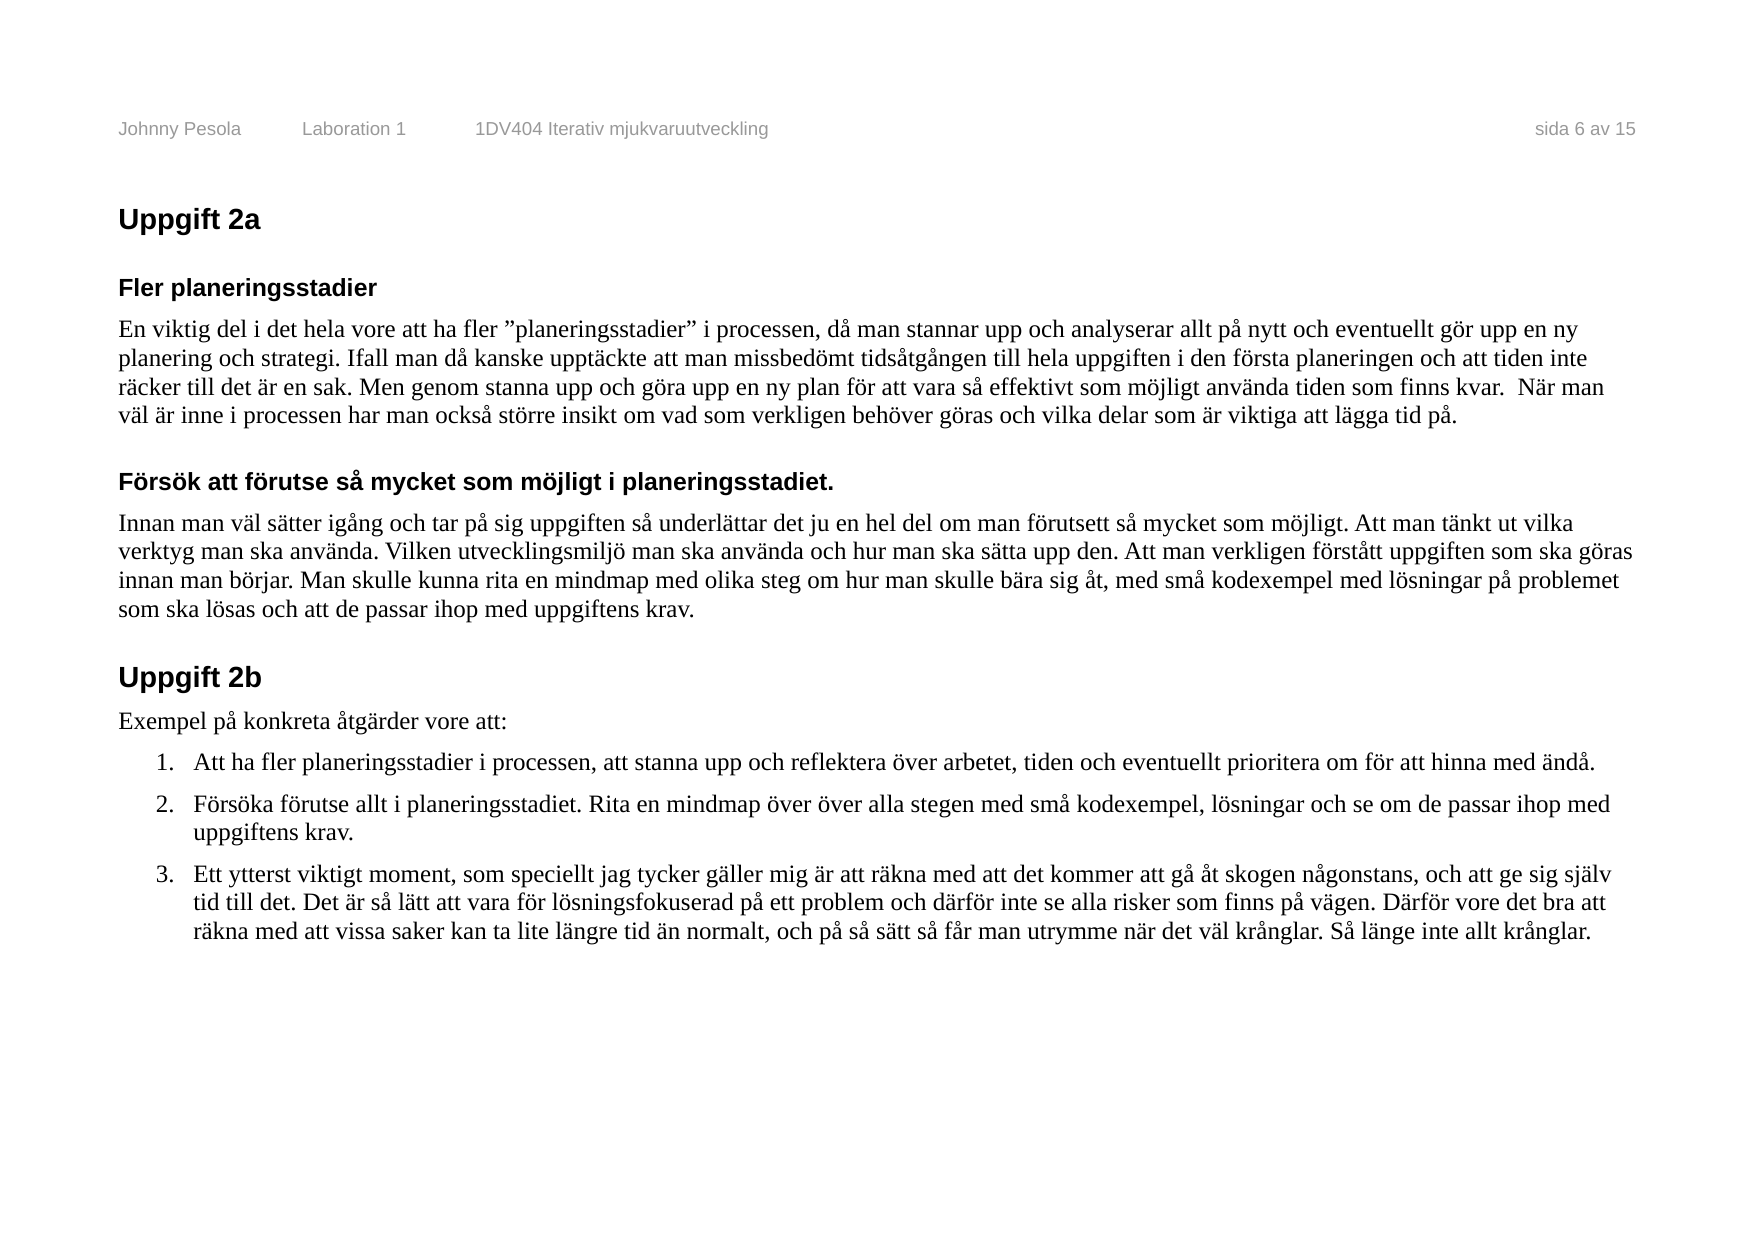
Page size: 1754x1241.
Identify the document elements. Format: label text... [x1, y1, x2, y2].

subtitle Uppgift 2a [118, 202, 1636, 236]
text Innan man väl sätter igång och tar på sig uppgiften så underlättar det ju en hel del om man förutsett så mycket som möjligt. Att man tänkt ut vilka verktyg man ska använda. Vilken utvecklingsmiljö man ska använda och hur man ska sätta upp den. Att man verkligen förstått uppgiften som ska göras innan man börjar. Man skulle kunna rita en mindmap med olika steg om hur man skulle bära sig åt, med små kodexempel med lösningar på problemet som ska lösas och att de passar ihop med uppgiftens krav. [118, 508, 1636, 623]
text Exempel på konkreta åtgärder vore att: [118, 706, 1636, 735]
list Försöka förutse allt i planeringsstadiet. Rita en mindmap över över alla stegen med små kodexempel, lösningar och se om de passar ihop med uppgiftens krav. [156, 789, 1636, 846]
subtitle Fler planeringsstadier [118, 273, 1636, 302]
subtitle Uppgift 2b [118, 660, 1636, 694]
list Ett ytterst viktigt moment, som speciellt jag tycker gäller mig är att räkna med att det kommer att gå åt skogen någonstans, och att ge sig själv tid till det. Det är så lätt att vara för lösningsfokuserad på ett problem och därför inte se alla risker som finns på vägen. Därför vore det bra att räkna med att vissa saker kan ta lite längre tid än normalt, och på så sätt så får man utrymme när det väl krånglar. Så länge inte allt krånglar. [156, 859, 1636, 945]
text En viktig del i det hela vore att ha fler ”planeringsstadier” i processen, då man stannar upp och analyserar allt på nytt och eventuellt gör upp en ny planering och strategi. Ifall man då kanske upptäckte att man missbedömt tidsåtgången till hela uppgiften i den första planeringen och att tiden inte räcker till det är en sak. Men genom stanna upp och göra upp en ny plan för att vara så effektivt som möjligt använda tiden som finns kvar. När man väl är inne i processen har man också större insikt om vad som verkligen behöver göras och vilka delar som är viktiga att lägga tid på. [118, 314, 1636, 429]
list Att ha fler planeringsstadier i processen, att stanna upp och reflektera över arbetet, tiden och eventuellt prioritera om för att hinna med ändå. [156, 747, 1636, 776]
subtitle Försök att förutse så mycket som möjligt i planeringsstadiet. [118, 467, 1636, 495]
